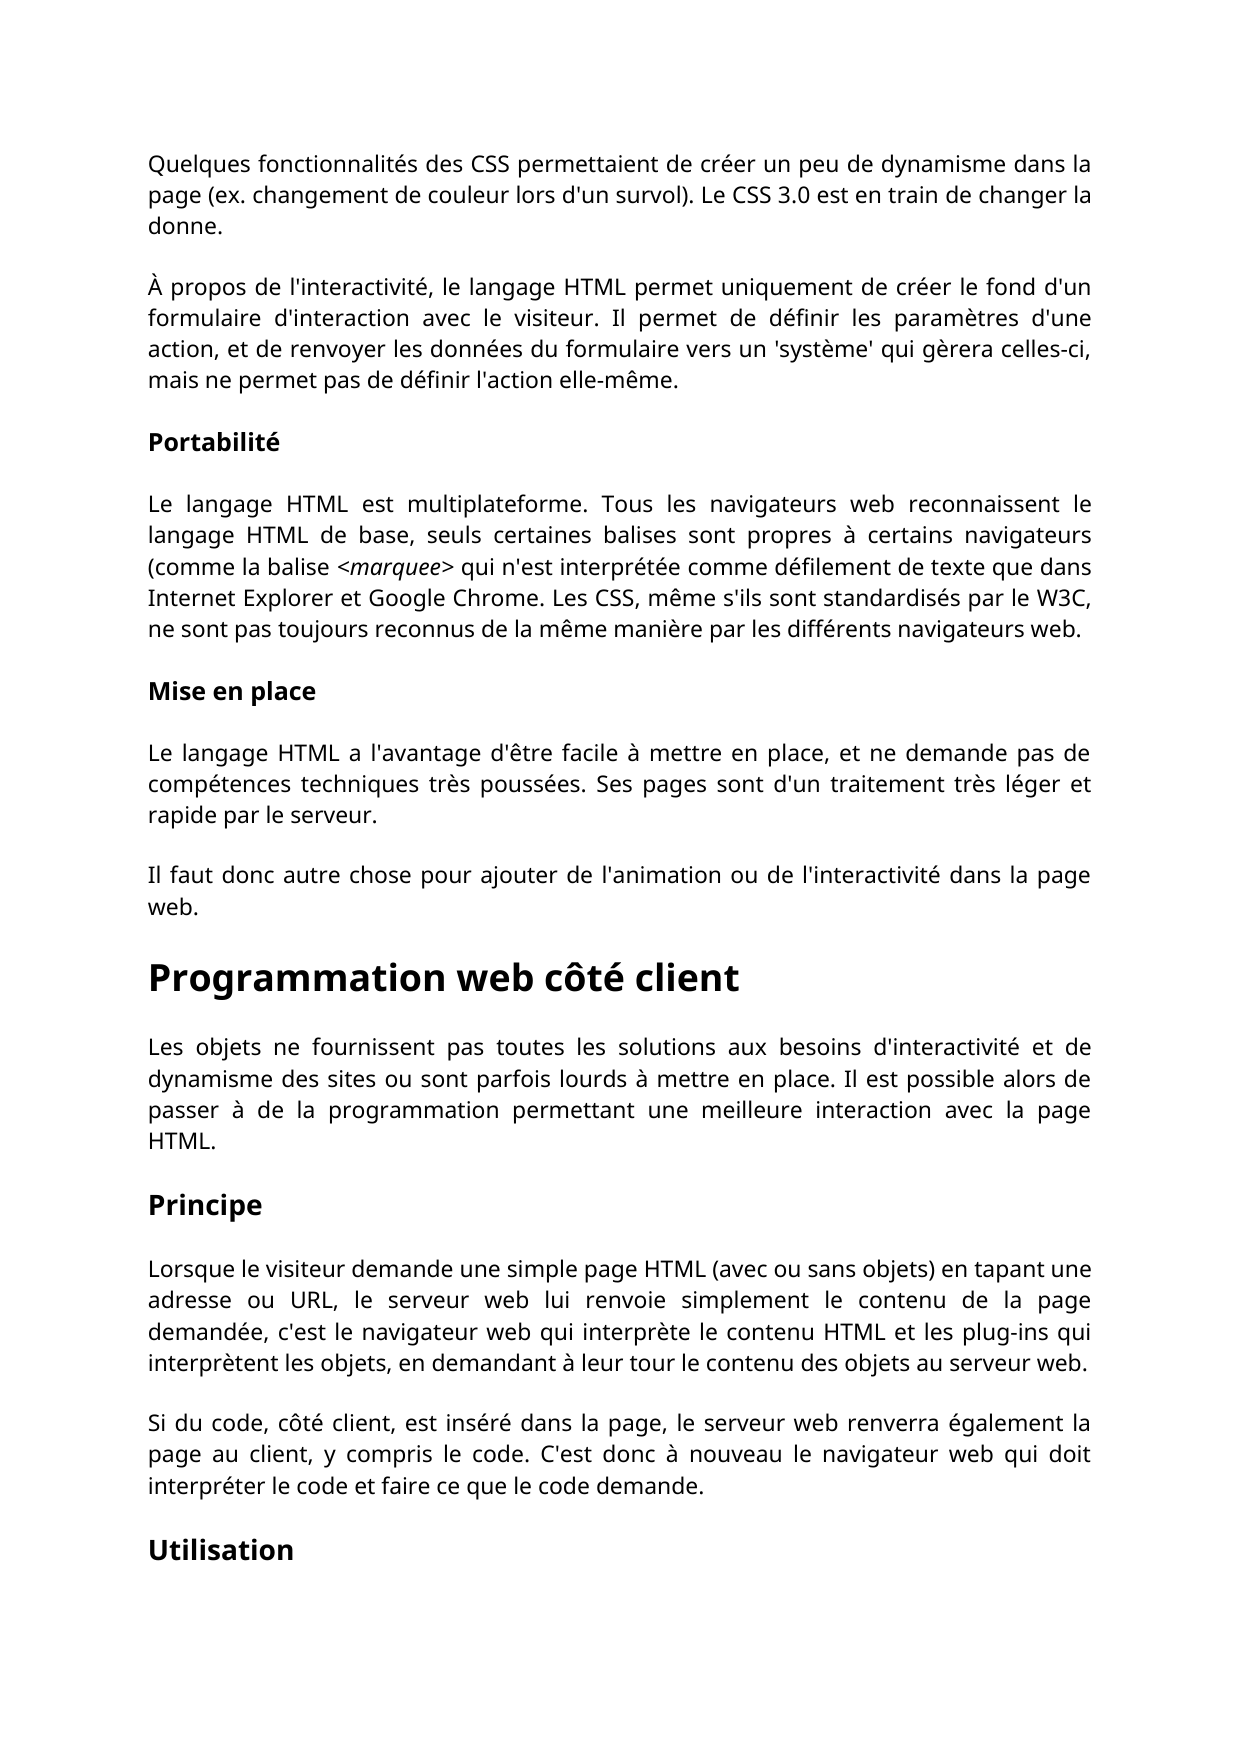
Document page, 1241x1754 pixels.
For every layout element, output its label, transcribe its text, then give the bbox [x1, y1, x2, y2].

text Lorsque le visiteur demande une simple page HTML (avec ou sans objets) en tapant une adresse ou URL, le serveur web lui renvoie simplement le contenu de la page demandée, c'est le navigateur web qui interprète le contenu HTML et les plug-ins qui interprètent les objets, en demandant à leur tour le contenu des objets au serveur web. [148, 1253, 1093, 1378]
subtitle Principe [148, 1186, 1093, 1224]
text Les objets ne fournissent pas toutes les solutions aux besoins d'interactivité et de dynamisme des sites ou sont parfois lourds à mettre en place. Il est possible alors de passer à de la programmation permettant une meilleure interaction avec la page HTML. [148, 1031, 1093, 1156]
text Quelques fonctionnalités des CSS permettaient de créer un peu de dynamisme dans la page (ex. changement de couleur lors d'un survol). Le CSS 3.0 est en train de changer la donne. [148, 148, 1093, 241]
text Le langage HTML est multiplateforme. Tous les navigateurs web reconnaissent le langage HTML de base, seuls certaines balises sont propres à certains navigateurs (comme la balise <marquee> qui n'est interprétée comme défilement de texte que dans Internet Explorer et Google Chrome. Les CSS, même s'ils sont standardisés par le W3C, ne sont pas toujours reconnus de la même manière par les différents navigateurs web. [148, 488, 1093, 644]
subtitle Portabilité [148, 425, 1093, 459]
text Si du code, côté client, est inséré dans la page, le serveur web renverra également la page au client, y compris le code. C'est donc à nouveau le navigateur web qui doit interpréter le code et faire ce que le code demande. [148, 1407, 1093, 1501]
text Il faut donc autre chose pour ajouter de l'animation ou de l'interactivité dans la page web. [148, 859, 1093, 922]
text Le langage HTML a l'avantage d'être facile à mettre en place, et ne demande pas de compétences techniques très poussées. Ses pages sont d'un traitement très léger et rapide par le serveur. [148, 737, 1093, 830]
subtitle Mise en place [148, 673, 1093, 707]
text À propos de l'interactivité, le langage HTML permet uniquement de créer le fond d'un formulaire d'interaction avec le visiteur. Il permet de définir les paramètres d'une action, et de renvoyer les données du formulaire vers un 'système' qui gèrera celles-ci, mais ne permet pas de définir l'action elle-même. [148, 271, 1093, 396]
subtitle Programmation web côté client [148, 951, 1093, 1002]
subtitle Utilisation [148, 1530, 1093, 1568]
